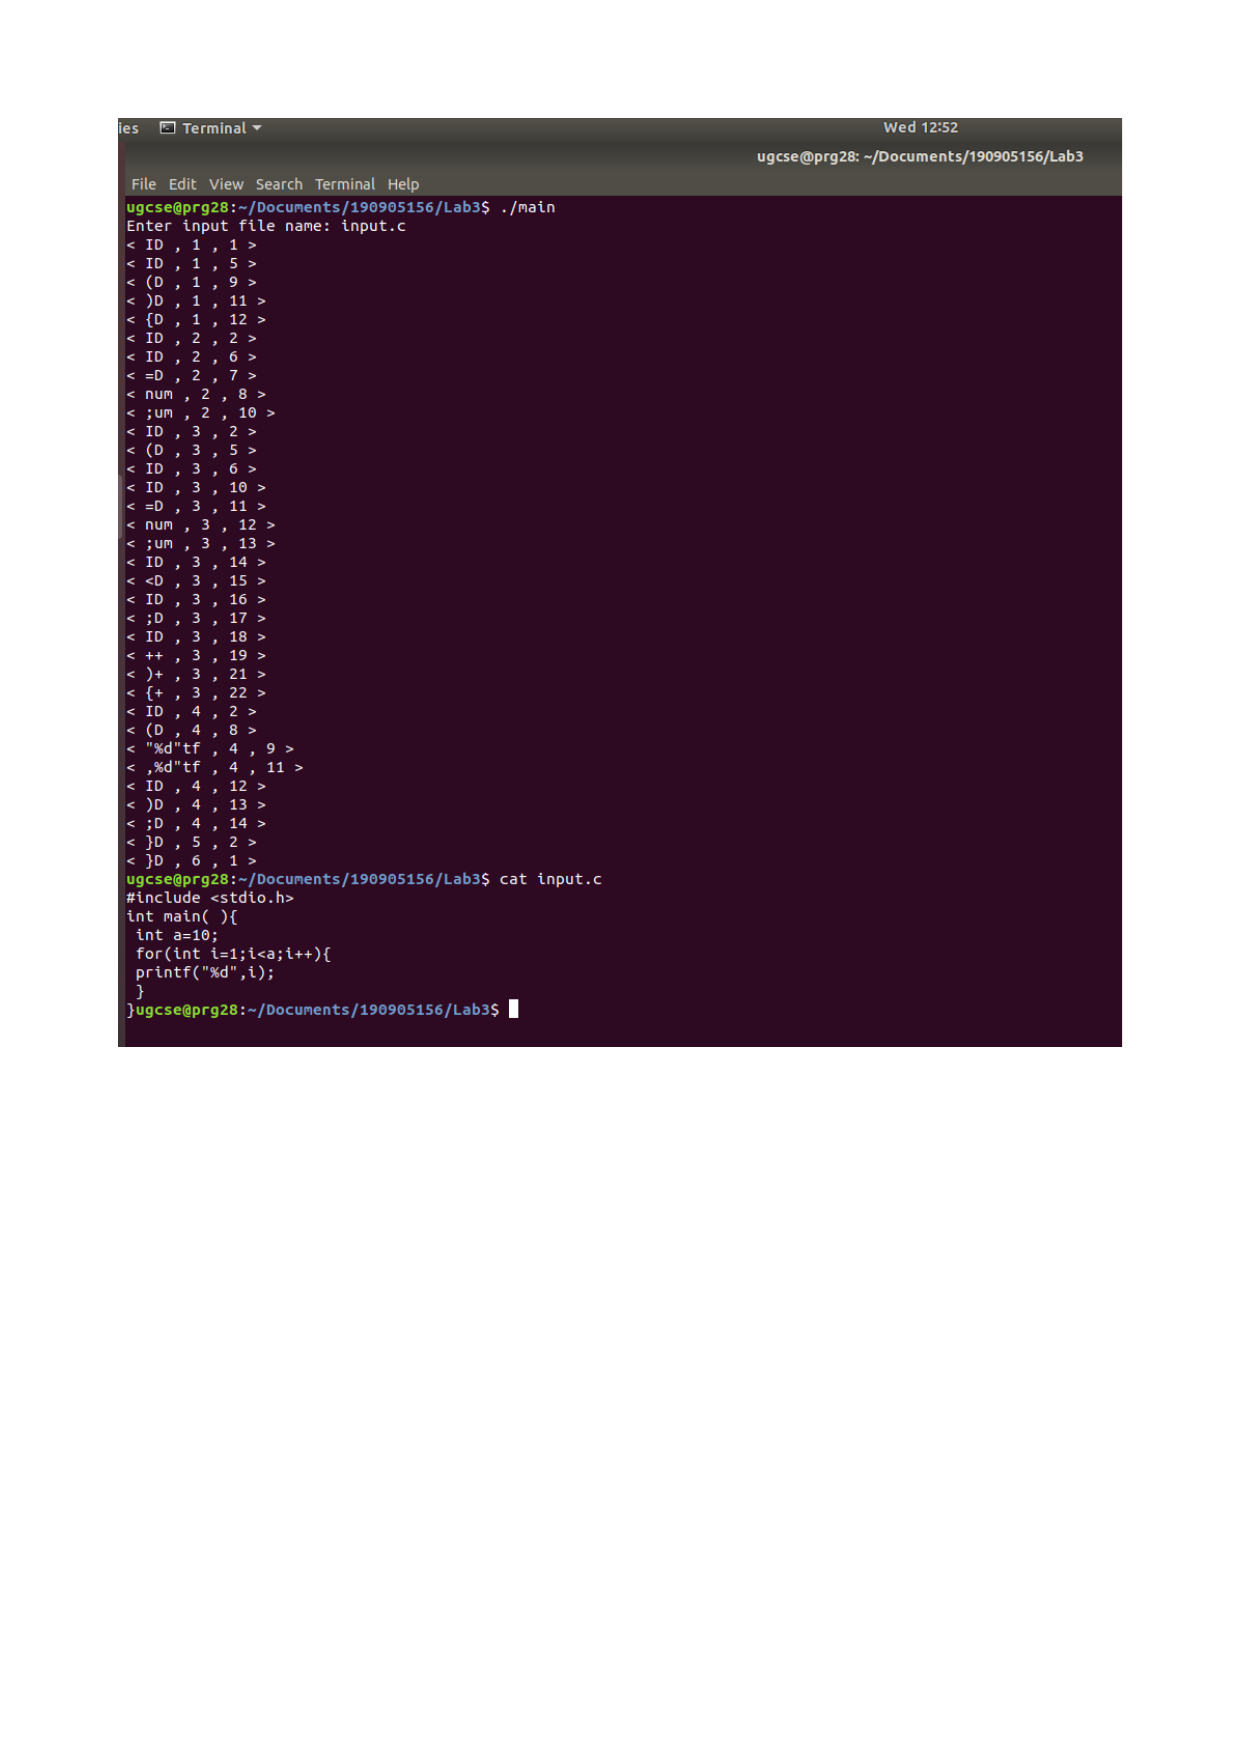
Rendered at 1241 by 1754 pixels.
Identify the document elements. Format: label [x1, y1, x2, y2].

picture [118, 118, 1123, 1047]
